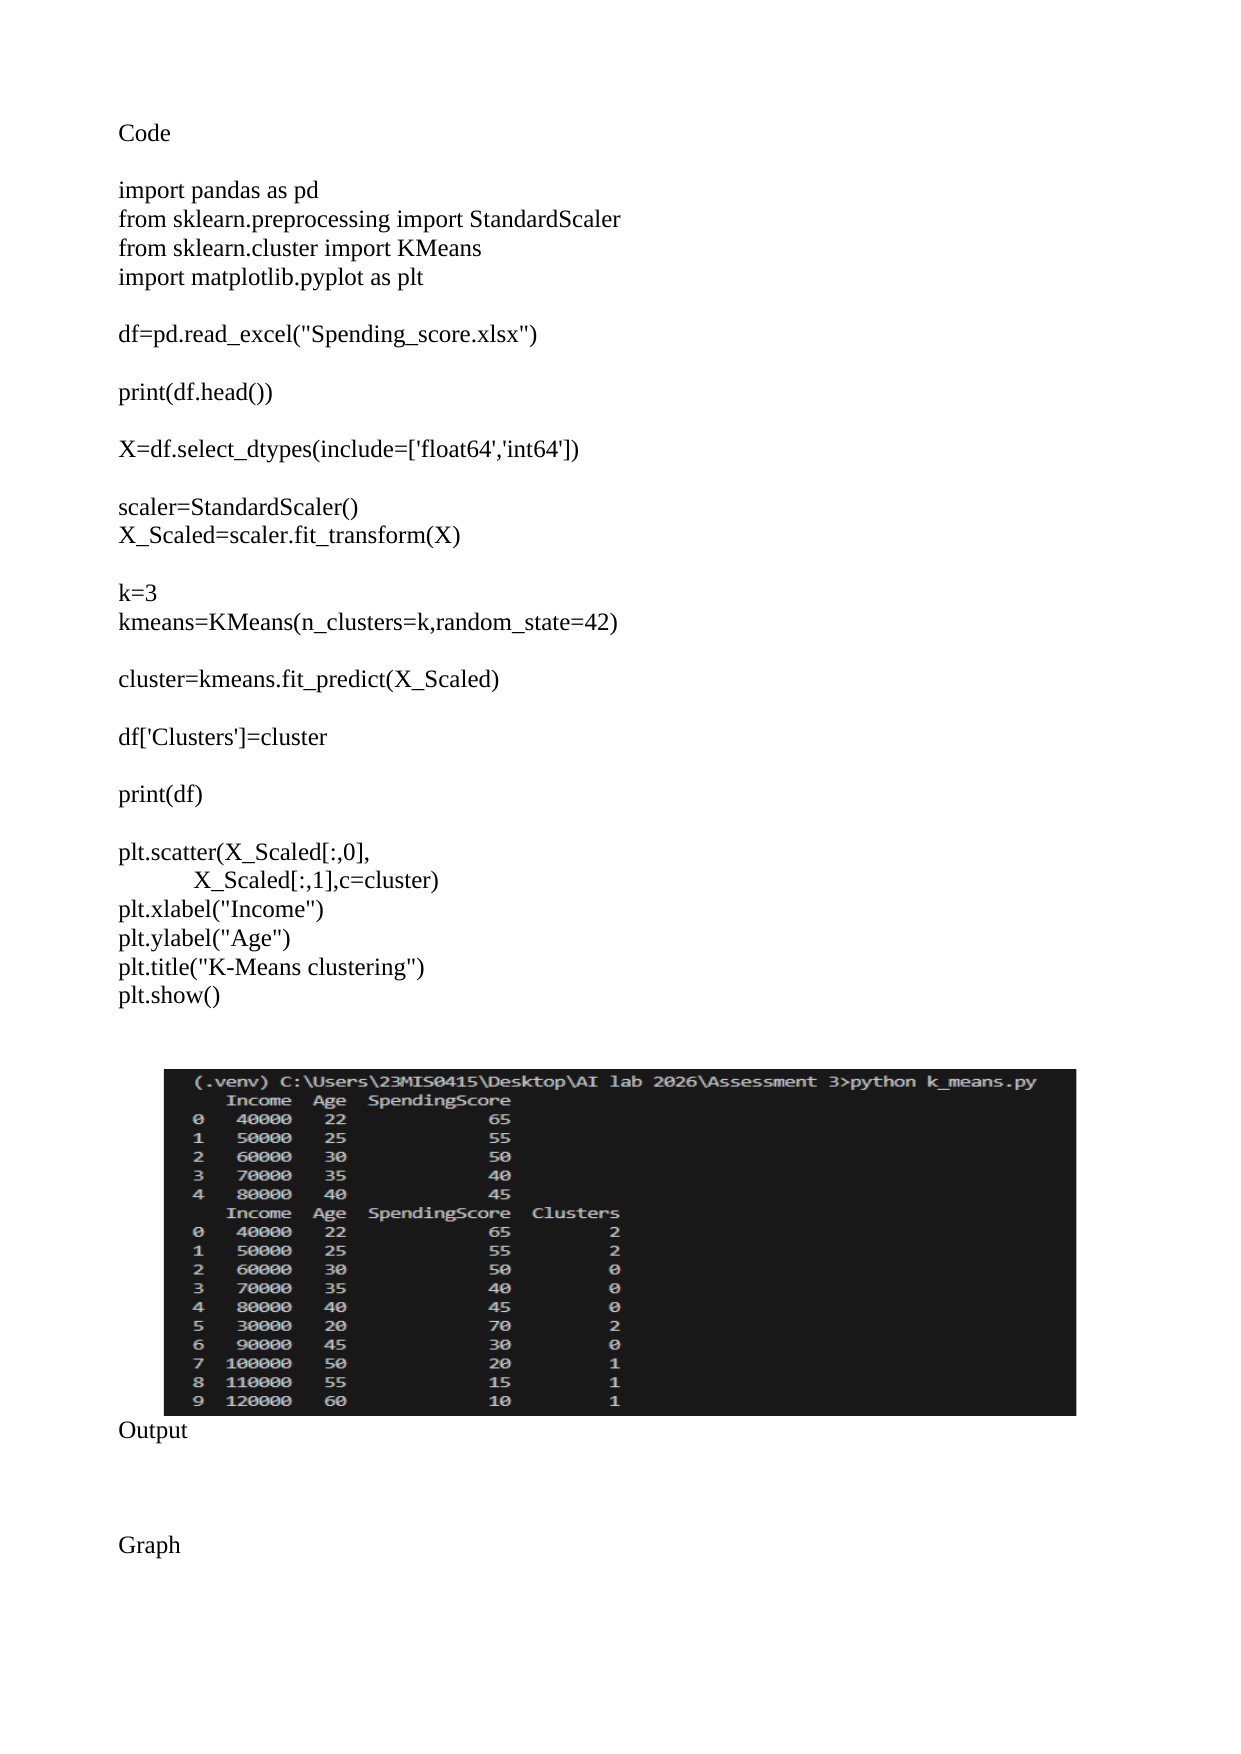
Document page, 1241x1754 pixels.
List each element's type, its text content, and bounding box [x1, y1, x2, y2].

text import matplotlib.pyplot as plt [118, 262, 1122, 291]
text X=df.select_dtypes(include=['float64','int64']) [118, 434, 1122, 463]
text plt.xlabel("Income") [118, 894, 1122, 923]
text from sklearn.cluster import KMeans [118, 233, 1122, 262]
text kmeans=KMeans(n_clusters=k,random_state=42) [118, 607, 1122, 636]
text Graph [118, 1530, 1122, 1559]
text plt.show() [118, 981, 1122, 1009]
text X_Scaled[:,1],c=cluster) [118, 866, 1122, 894]
text import pandas as pd [118, 176, 1122, 204]
text k=3 [118, 578, 1122, 607]
text scaler=StandardScaler() [118, 492, 1122, 521]
text plt.ylabel("Age") [118, 923, 1122, 952]
text Code [118, 118, 1122, 147]
text from sklearn.preprocessing import StandardScaler [118, 204, 1122, 233]
text df=pd.read_excel("Spending_score.xlsx") [118, 319, 1122, 348]
text plt.scatter(X_Scaled[:,0], [118, 837, 1122, 866]
picture [163, 1069, 1077, 1416]
text print(df.head()) [118, 377, 1122, 406]
text df['Clusters']=cluster [118, 722, 1122, 751]
text Output [118, 1067, 1122, 1444]
text cluster=kmeans.fit_predict(X_Scaled) [118, 664, 1122, 693]
text X_Scaled=scaler.fit_transform(X) [118, 521, 1122, 549]
text print(df) [118, 779, 1122, 808]
text plt.title("K-Means clustering") [118, 952, 1122, 981]
